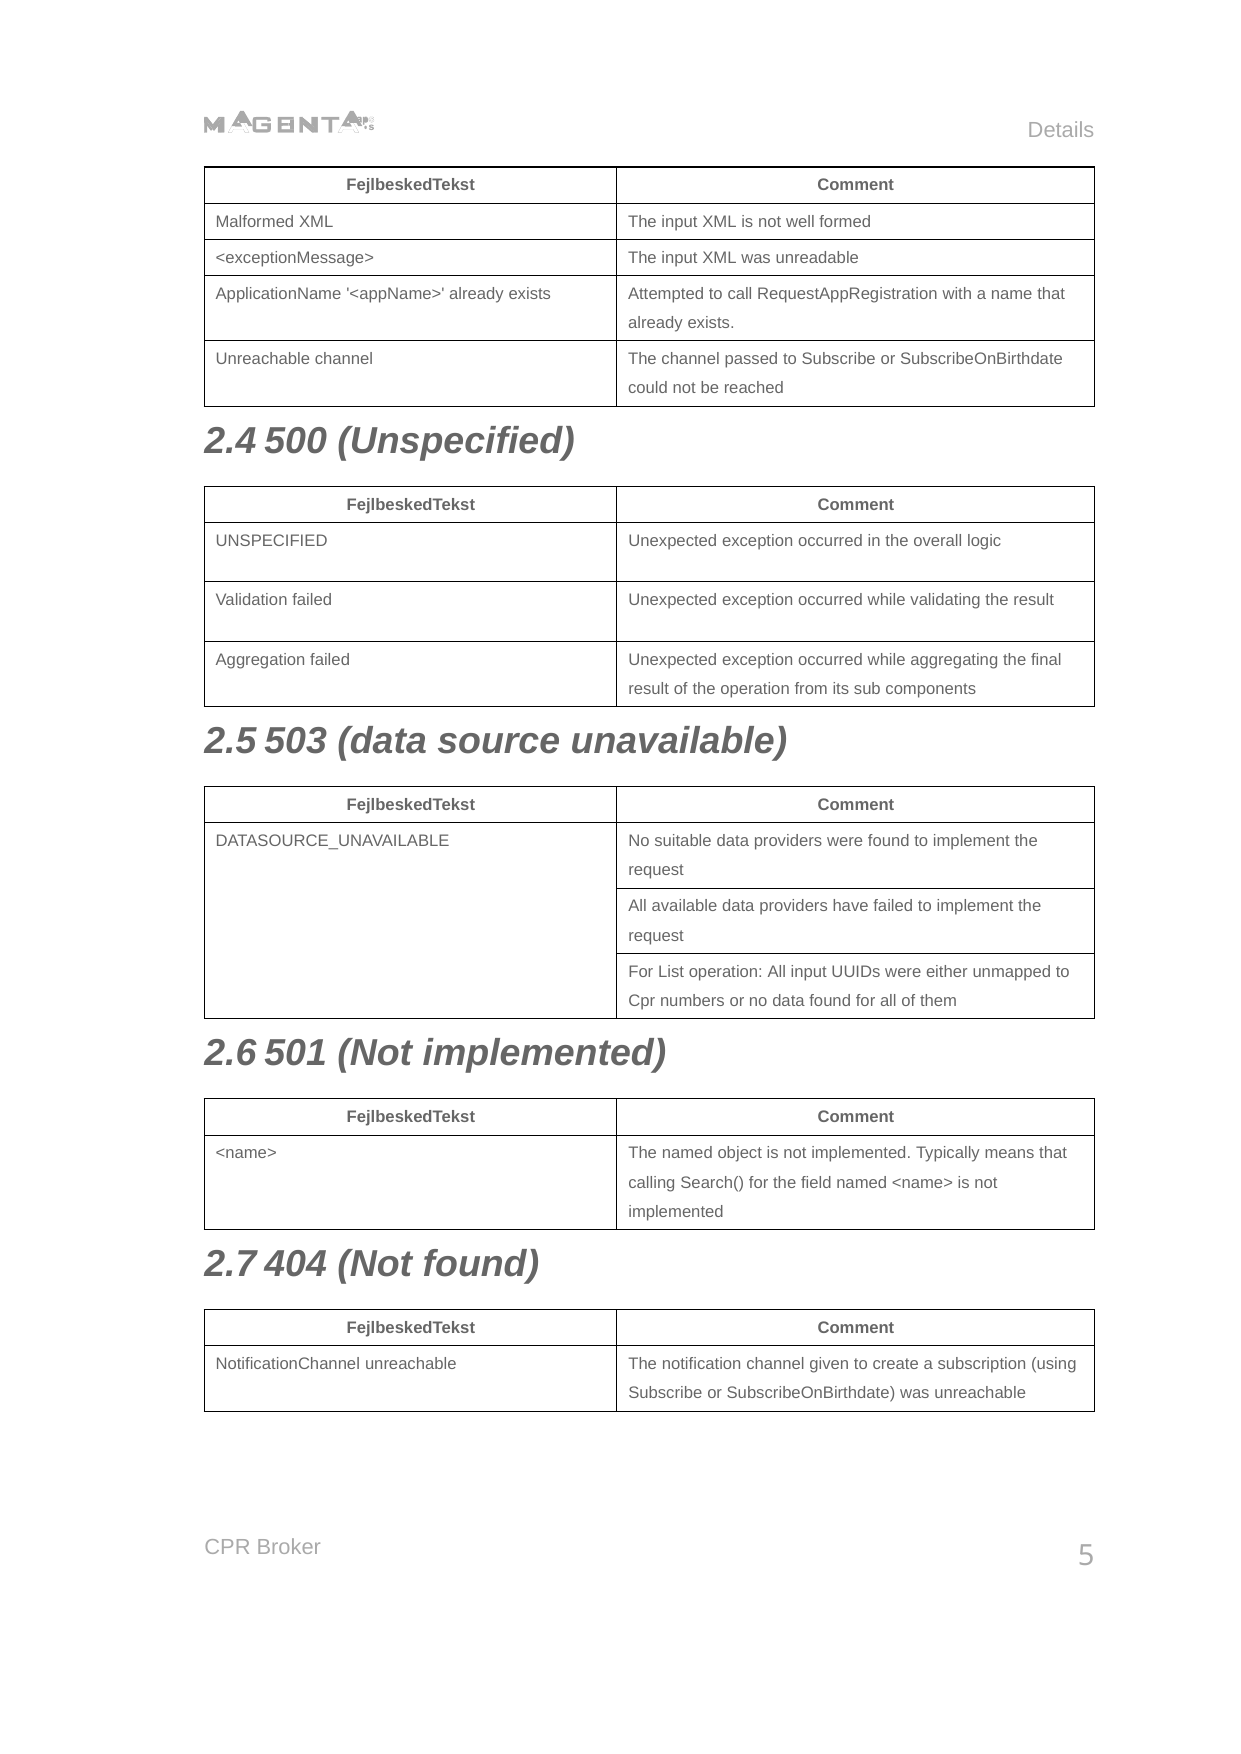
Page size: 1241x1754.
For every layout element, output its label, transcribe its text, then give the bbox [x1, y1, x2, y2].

table_cell The named object is not implemented. Typically means that calling Search() for the field named <name> is not implemented [617, 1136, 1094, 1229]
table_cell Unexpected exception occurred in the overall logic [617, 523, 1094, 581]
subtitle 501 (Not implemented) [204, 1019, 1094, 1077]
table_header FejlbeskedTekst [205, 487, 616, 522]
table_header FejlbeskedTekst [205, 787, 616, 822]
table_cell Malformed XML [205, 204, 616, 239]
table_cell <name> [205, 1136, 616, 1229]
table_header Comment [617, 487, 1094, 522]
table_cell Attempted to call RequestAppRegistration with a name that already exists. [617, 276, 1094, 340]
table_cell DATASOURCE_UNAVAILABLE [205, 823, 616, 1018]
table_cell Aggregation failed [205, 642, 616, 706]
table_cell UNSPECIFIED [205, 523, 616, 581]
table_cell The input XML is not well formed [617, 204, 1094, 239]
table_header Comment [617, 787, 1094, 822]
table_cell No suitable data providers were found to implement the request [617, 823, 1094, 887]
table_cell NotificationChannel unreachable [205, 1346, 616, 1411]
table_cell Validation failed [205, 582, 616, 641]
subtitle 404 (Not found) [204, 1230, 1094, 1288]
table_cell ApplicationName '<appName>' already exists [205, 276, 616, 340]
table_cell The input XML was unreadable [617, 240, 1094, 275]
table_cell For List operation: All input UUIDs were either unmapped to Cpr numbers or no data found for all of them [617, 954, 1094, 1018]
table_cell The channel passed to Subscribe or SubscribeOnBirthdate could not be reached [617, 341, 1094, 406]
table_cell Unexpected exception occurred while aggregating the final result of the operation from its sub components [617, 642, 1094, 706]
subtitle 500 (Unspecified) [204, 407, 1094, 465]
table_cell All available data providers have failed to implement the request [617, 889, 1094, 953]
table_header Comment [617, 168, 1094, 203]
table_header FejlbeskedTekst [205, 1310, 616, 1345]
table_cell Unreachable channel [205, 341, 616, 406]
table_cell Unexpected exception occurred while validating the result [617, 582, 1094, 641]
table_header FejlbeskedTekst [205, 168, 616, 203]
table_cell The notification channel given to create a subscription (using Subscribe or SubscribeOnBirthdate) was unreachable [617, 1346, 1094, 1411]
table_header Comment [617, 1099, 1094, 1134]
table_header FejlbeskedTekst [205, 1099, 616, 1134]
table_header Comment [617, 1310, 1094, 1345]
subtitle 503 (data source unavailable) [204, 707, 1094, 765]
table_cell <exceptionMessage> [205, 240, 616, 275]
